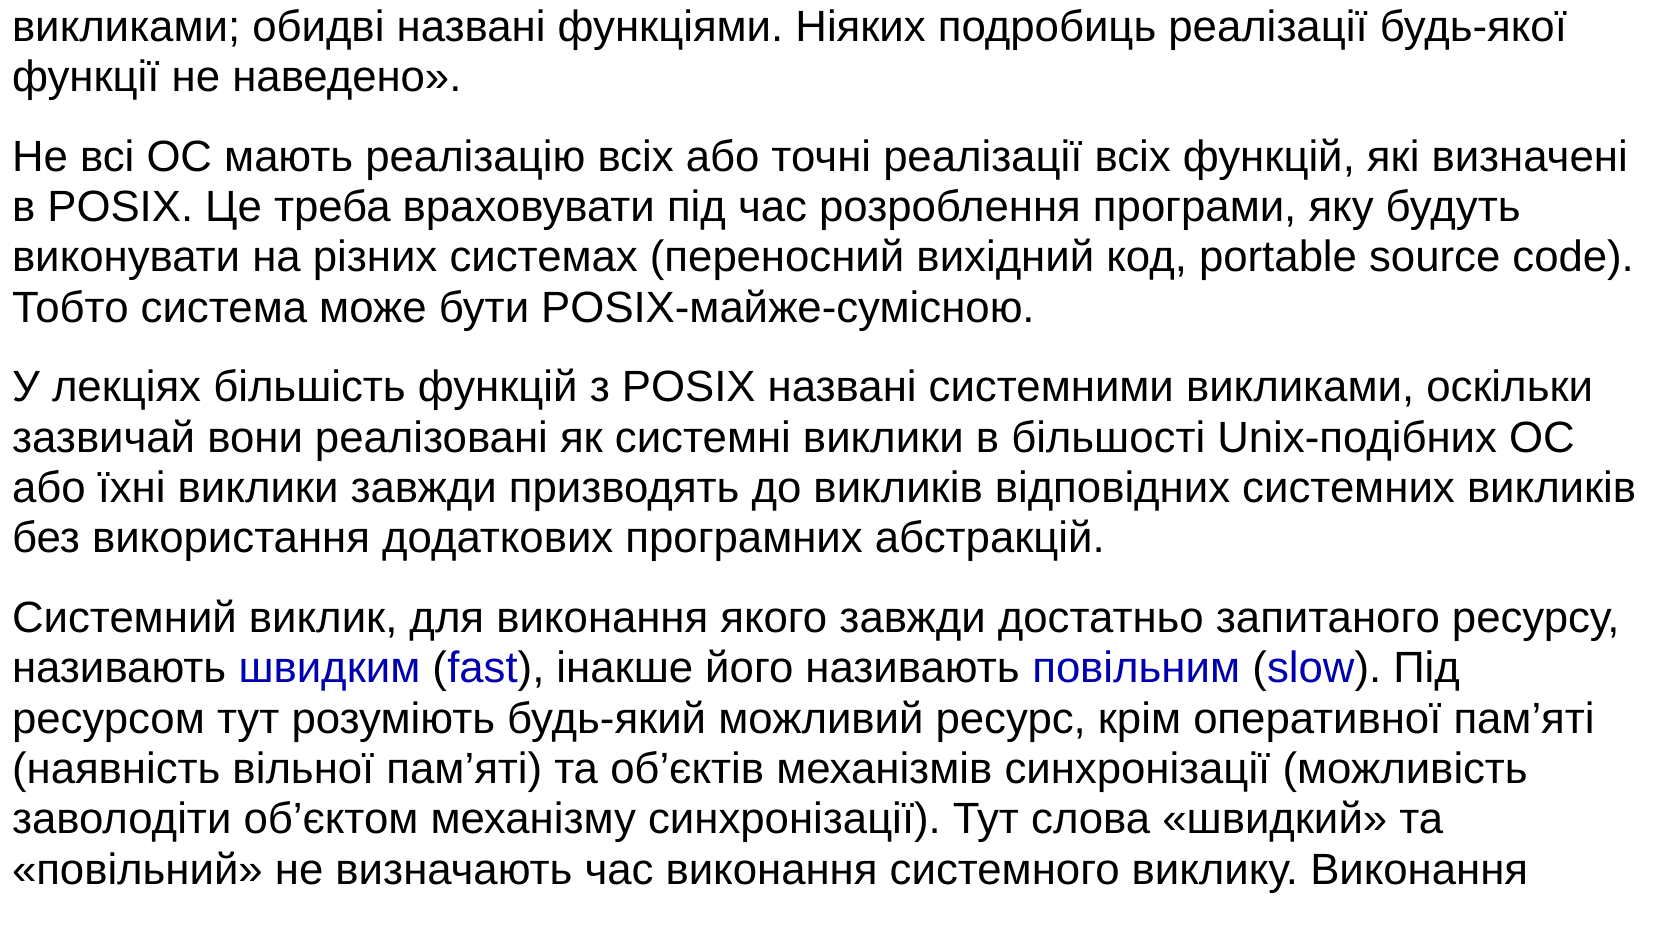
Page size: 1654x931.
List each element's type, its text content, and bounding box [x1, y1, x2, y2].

text викликами; обидві названі функціями. Ніяких подробиць реалізації будь-якої функції не наведено». [12, 0, 1642, 101]
text Системний виклик, для виконання якого завжди достатньо запитаного ресурсу, називають швидким (fast), інакше його називають повільним (slow). Під ресурсом тут розуміють будь-який можливий ресурс, крім оперативної пам’яті (наявність вільної пам’яті) та об’єктів механізмів синхронізації (можливість заволодіти об’єктом механізму синхронізації). Тут слова «швидкий» та «повільний» не визначають час виконання системного виклику. Виконання [12, 592, 1642, 893]
text Не всі ОС мають реалізацію всіх або точні реалізації всіх функцій, які визначені в POSIX. Це треба враховувати під час розроблення програми, яку будуть виконувати на різних системах (переносний вихідний код, portable source code). Тобто система може бути POSIX-майже-сумісною. [12, 130, 1642, 331]
text У лекціях більшість функцій з POSIX названі системними викликами, оскільки зазвичай вони реалізовані як системні виклики в більшості Unix-подібних ОС або їхні виклики завжди призводять до викликів відповідних системних викликів без використання додаткових програмних абстракцій. [12, 361, 1642, 562]
